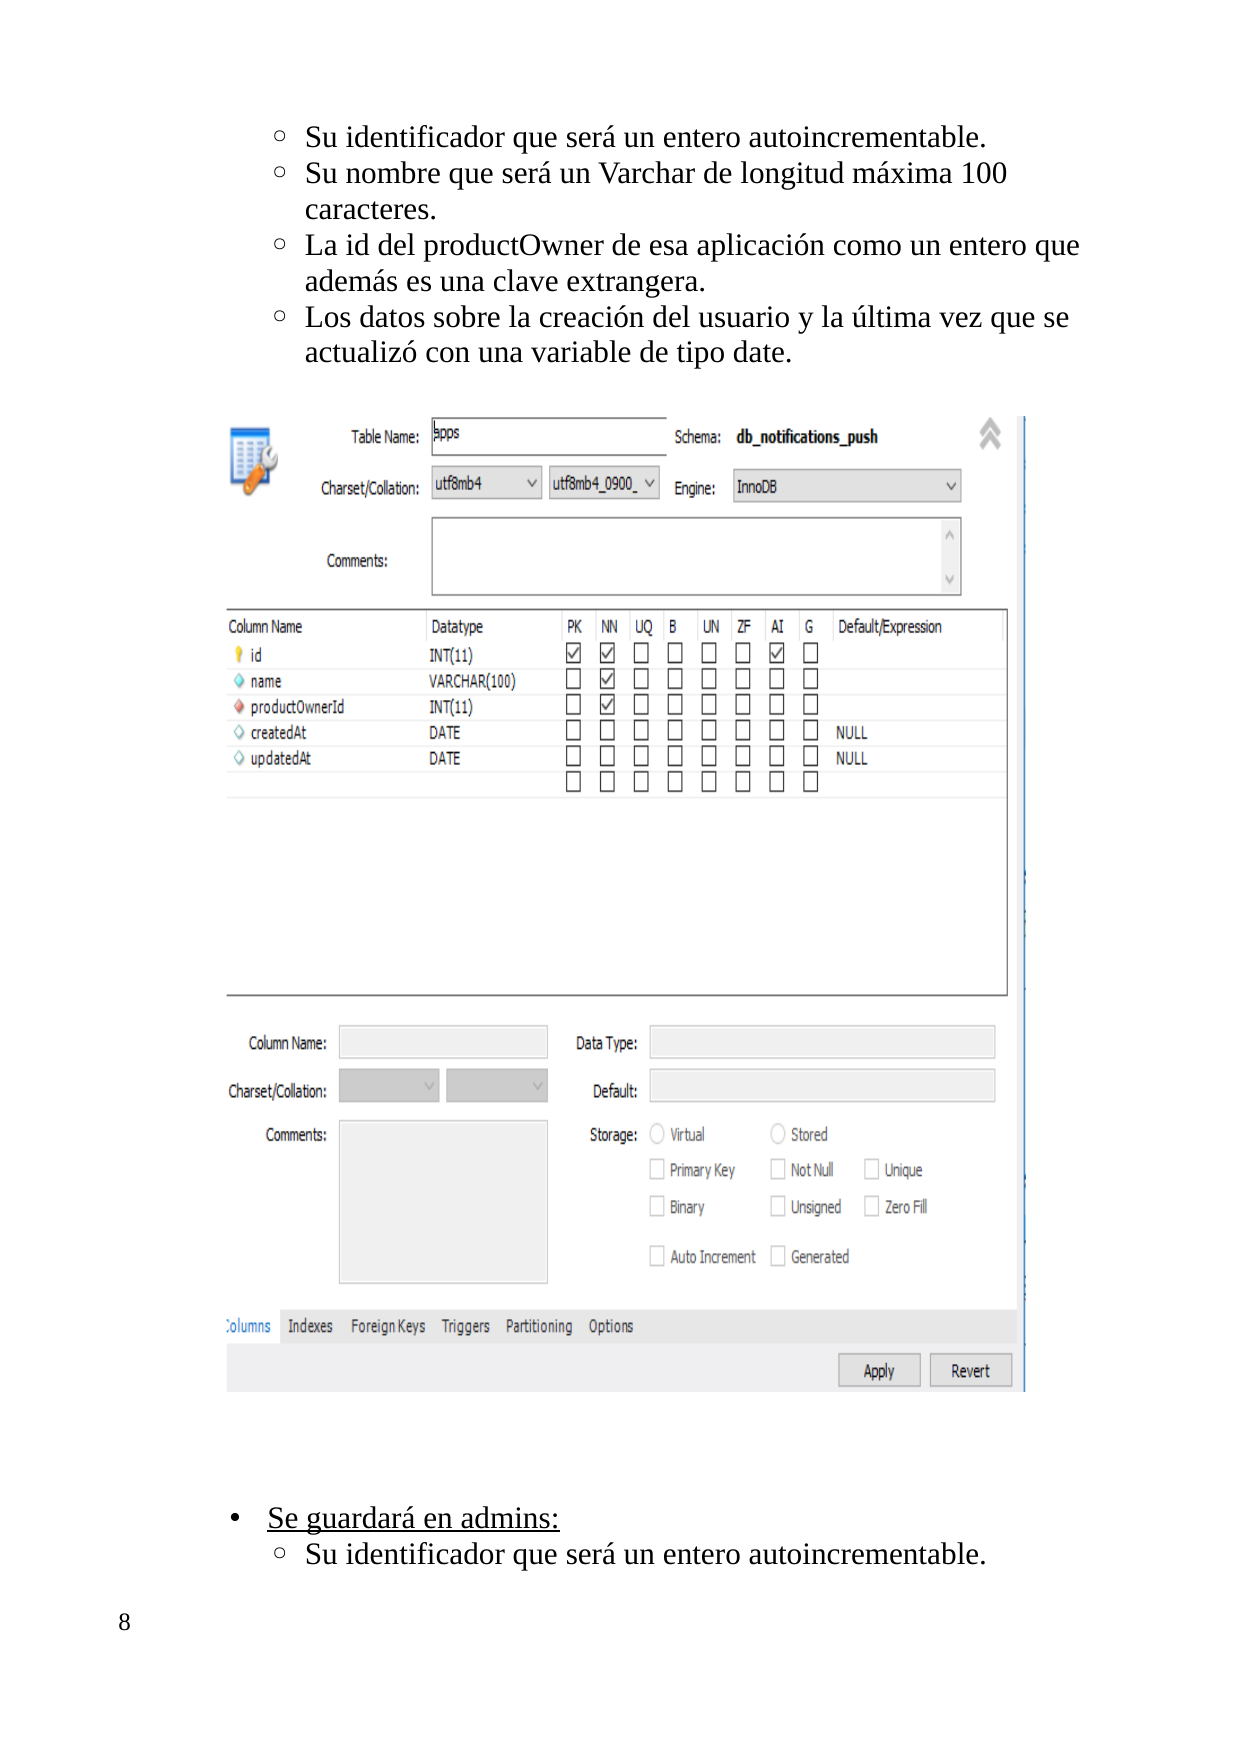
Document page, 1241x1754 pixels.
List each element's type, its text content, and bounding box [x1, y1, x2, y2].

list Se guardará en admins: [229, 1499, 1122, 1535]
list Su nombre que será un Varchar de longitud máxima 100 caracteres. [267, 154, 1122, 226]
list Su identificador que será un entero autoincrementable. [267, 1535, 1122, 1571]
list La id del productOwner de esa aplicación como un entero que además es una clave extrangera. [267, 226, 1122, 298]
list Su identificador que será un entero autoincrementable. [267, 118, 1122, 154]
list Los datos sobre la creación del usuario y la última vez que se actualizó con una variable de tipo date. [267, 298, 1122, 370]
picture [226, 416, 1026, 1392]
